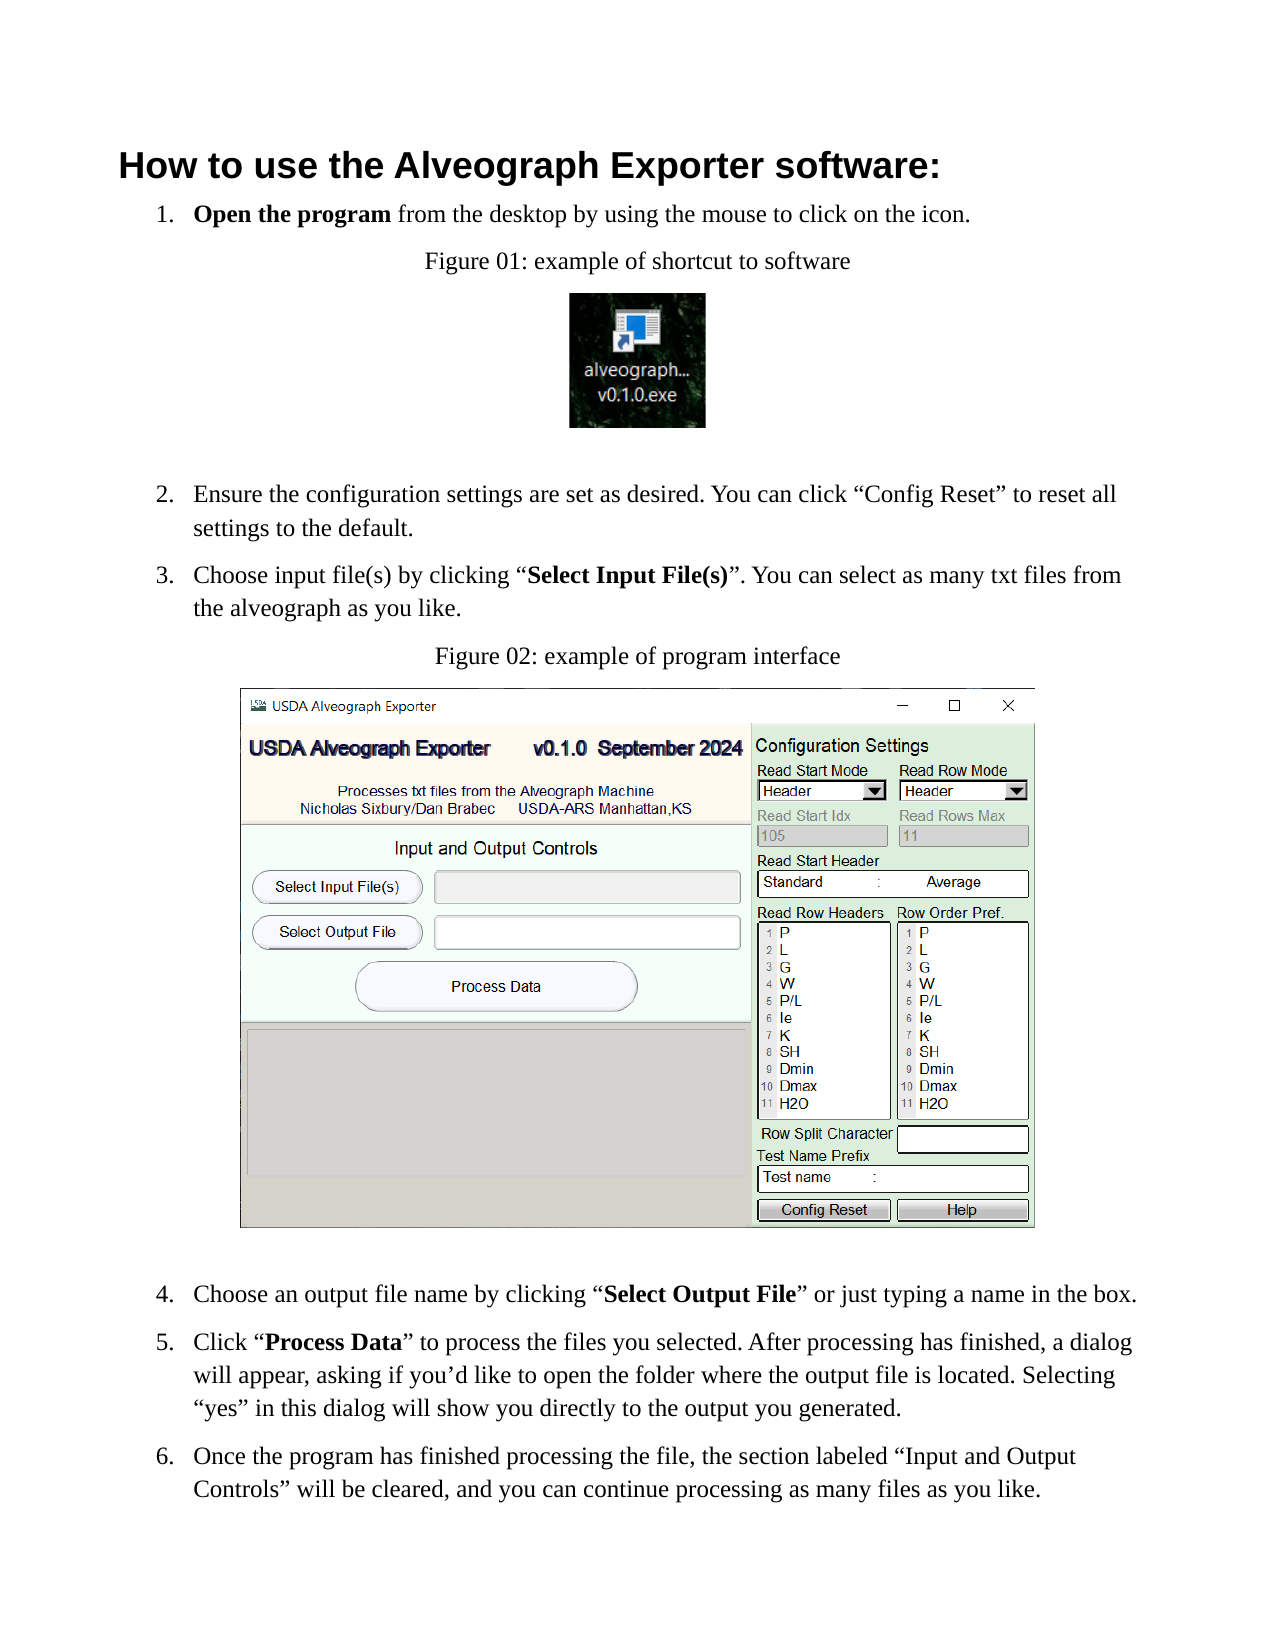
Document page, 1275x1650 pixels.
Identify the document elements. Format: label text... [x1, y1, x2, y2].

list Once the program has finished processing the file, the section labeled “Input and Output Controls” will be cleared, and you can continue processing as many files as you like. [156, 1441, 1157, 1503]
text Figure 01: example of shortcut to software [118, 246, 1157, 275]
list Choose input file(s) by clicking “Select Input File(s)”. You can select as many txt files from the alveograph as you like. [156, 560, 1157, 622]
picture [240, 688, 1035, 1228]
list Click “Process Data” to process the files you selected. After processing has finished, a dialog will appear, asking if you’d like to open the folder where the output file is located. Selecting “yes” in this dialog will show you directly to the output you generated. [156, 1327, 1157, 1422]
text Figure 02: example of program interface [118, 641, 1157, 669]
list Open the program from the desktop by using the mouse to click on the icon. [156, 199, 1157, 227]
list Ensure the configuration settings are set as desired. You can click “Config Reset” to reset all settings to the default. [156, 479, 1157, 541]
picture [569, 293, 706, 428]
subtitle How to use the Alveograph Exporter software: [118, 143, 1157, 186]
list Choose an output file name by clicking “Select Output File” or just typing a name in the box. [156, 1279, 1157, 1308]
